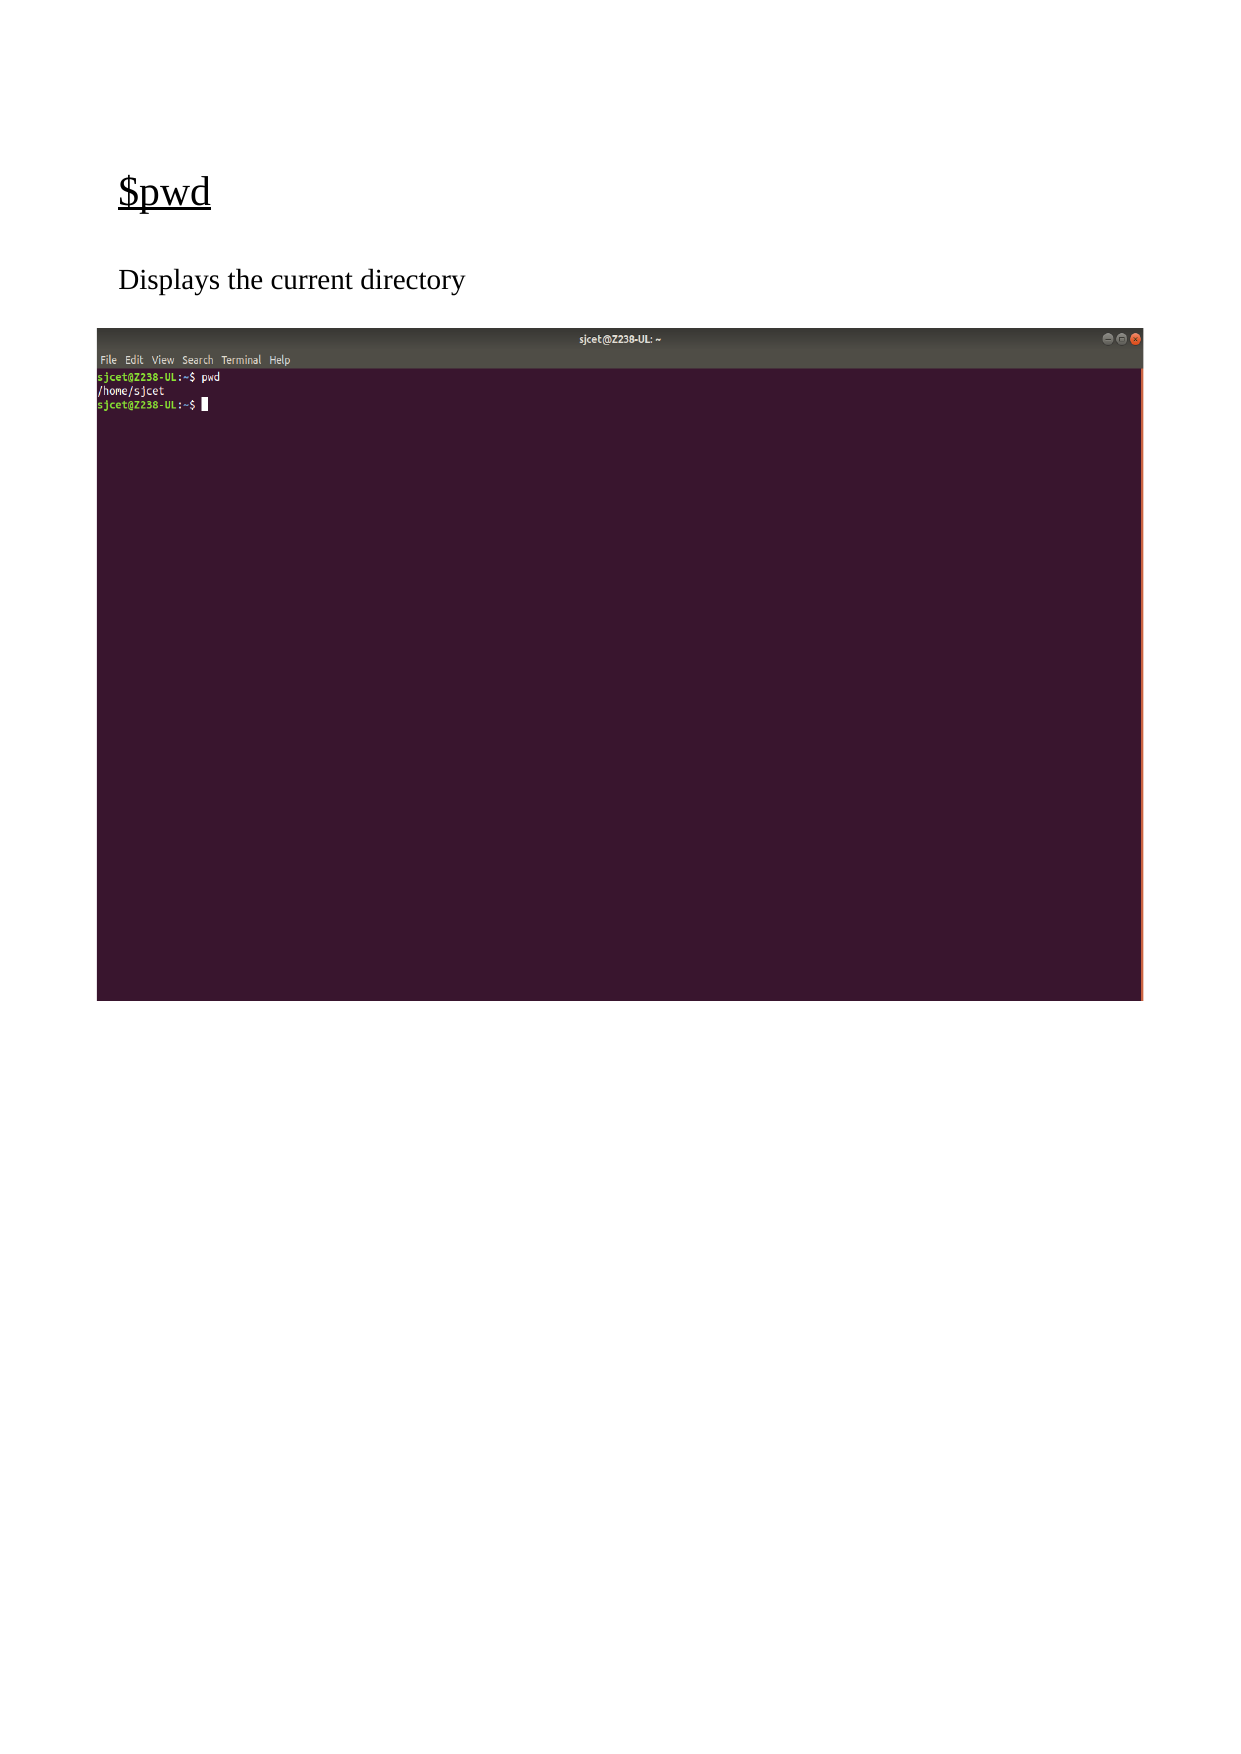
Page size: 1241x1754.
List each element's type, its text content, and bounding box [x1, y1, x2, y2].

text $pwd [118, 166, 1122, 214]
text Displays the current directory [118, 262, 1122, 295]
picture [96, 328, 1144, 1001]
